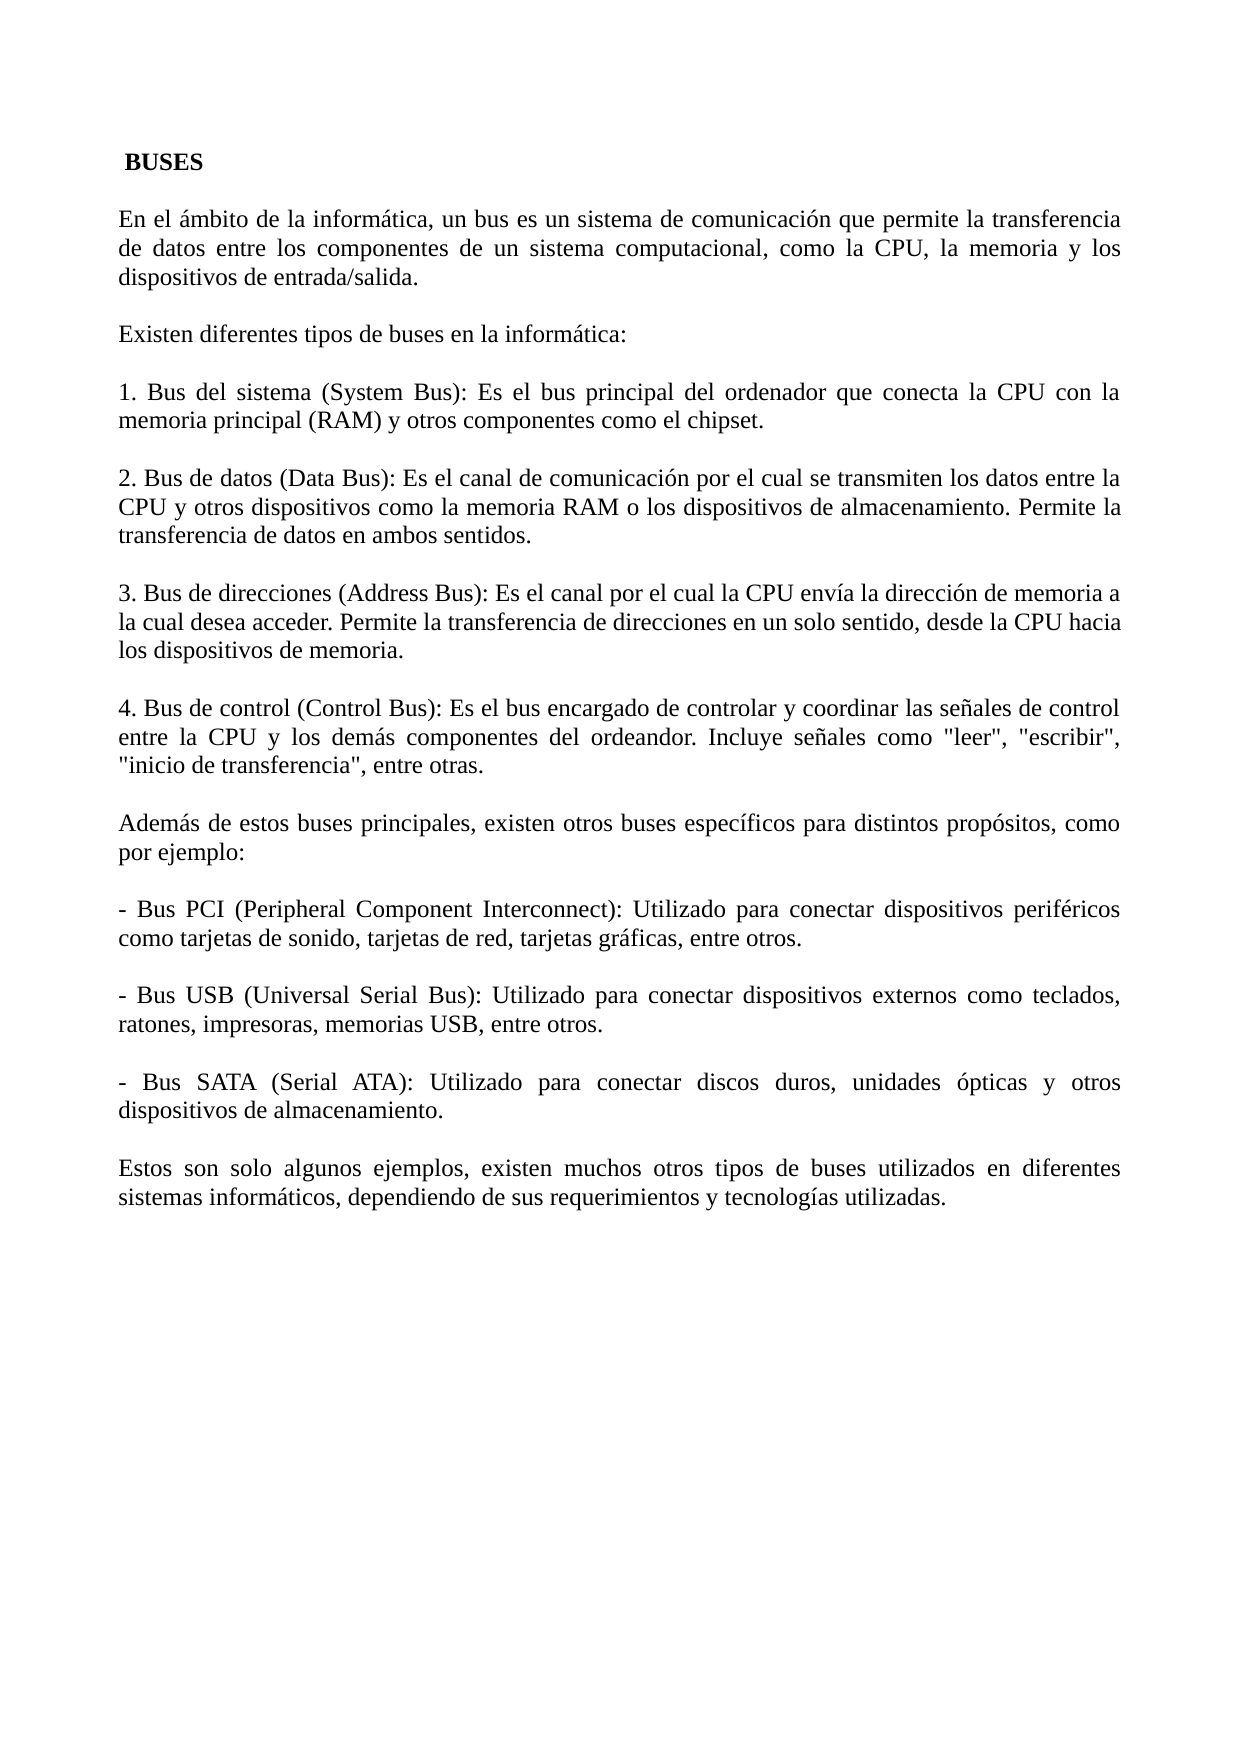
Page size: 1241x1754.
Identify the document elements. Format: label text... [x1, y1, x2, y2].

text - Bus SATA (Serial ATA): Utilizado para conectar discos duros, unidades ópticas y otros dispositivos de almacenamiento. [118, 1067, 1122, 1124]
text 2. Bus de datos (Data Bus): Es el canal de comunicación por el cual se transmiten los datos entre la CPU y otros dispositivos como la memoria RAM o los dispositivos de almacenamiento. Permite la transferencia de datos en ambos sentidos. [118, 463, 1122, 549]
text Existen diferentes tipos de buses en la informática: [118, 319, 1122, 348]
text BUSES [118, 147, 1122, 176]
text - Bus PCI (Peripheral Component Interconnect): Utilizado para conectar dispositivos periféricos como tarjetas de sonido, tarjetas de red, tarjetas gráficas, entre otros. [118, 894, 1122, 952]
text 1. Bus del sistema (System Bus): Es el bus principal del ordenador que conecta la CPU con la memoria principal (RAM) y otros componentes como el chipset. [118, 377, 1122, 434]
text Estos son solo algunos ejemplos, existen muchos otros tipos de buses utilizados en diferentes sistemas informáticos, dependiendo de sus requerimientos y tecnologías utilizadas. [118, 1153, 1122, 1211]
text Además de estos buses principales, existen otros buses específicos para distintos propósitos, como por ejemplo: [118, 808, 1122, 866]
text En el ámbito de la informática, un bus es un sistema de comunicación que permite la transferencia de datos entre los componentes de un sistema computacional, como la CPU, la memoria y los dispositivos de entrada/salida. [118, 204, 1122, 291]
text 4. Bus de control (Control Bus): Es el bus encargado de controlar y coordinar las señales de control entre la CPU y los demás componentes del ordeandor. Incluye señales como "leer", "escribir", "inicio de transferencia", entre otras. [118, 693, 1122, 779]
text - Bus USB (Universal Serial Bus): Utilizado para conectar dispositivos externos como teclados, ratones, impresoras, memorias USB, entre otros. [118, 981, 1122, 1038]
text 3. Bus de direcciones (Address Bus): Es el canal por el cual la CPU envía la dirección de memoria a la cual desea acceder. Permite la transferencia de direcciones en un solo sentido, desde la CPU hacia los dispositivos de memoria. [118, 578, 1122, 664]
